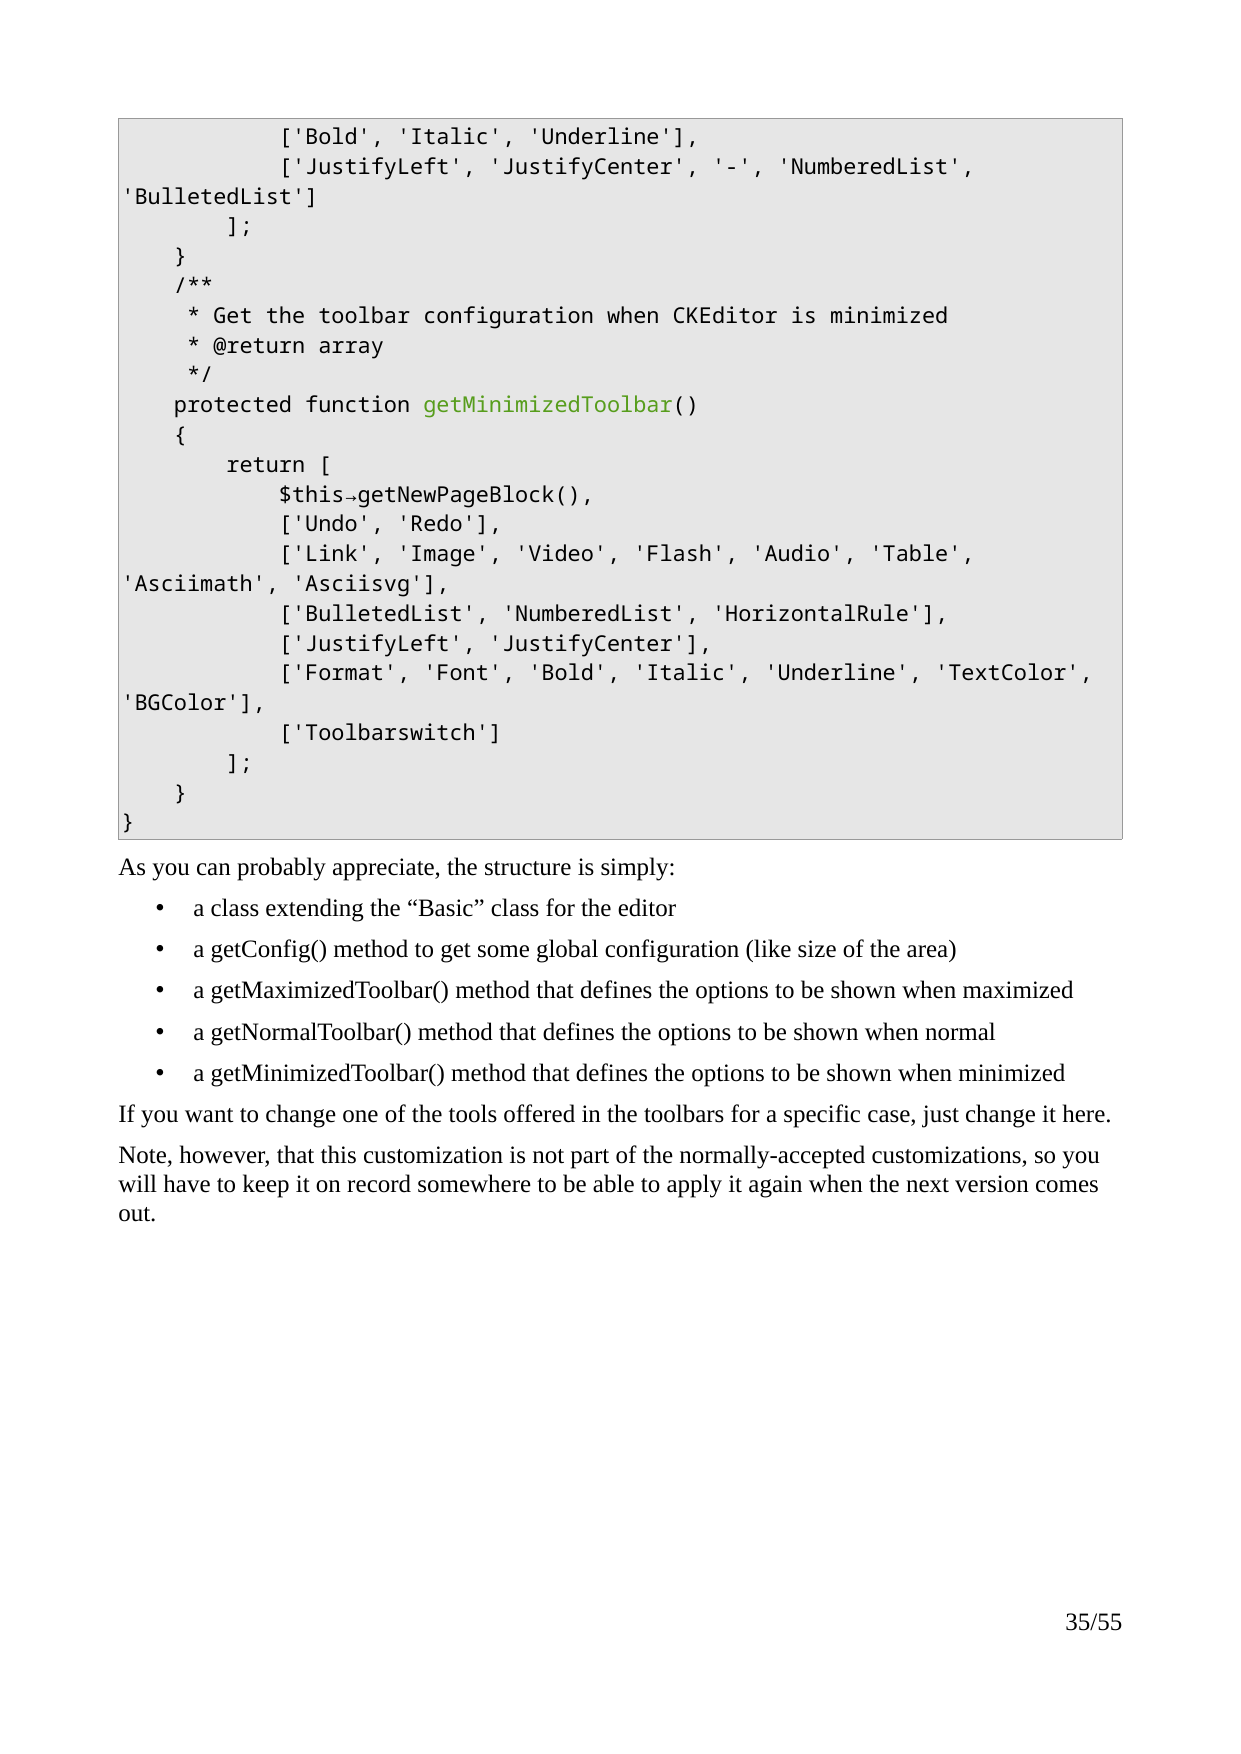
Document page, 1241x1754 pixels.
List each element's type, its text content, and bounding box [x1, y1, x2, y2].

text ['Bold', 'Italic', 'Underline'], ['JustifyLeft', 'JustifyCenter', '-', 'NumberedList', 'BulletedList'] ]; } /** * Get the toolbar configuration when CKEditor is minimized * @return array */ protected function getMinimizedToolbar() { return [ $this→getNewPageBlock(), ['Undo', 'Redo'], ['Link', 'Image', 'Video', 'Flash', 'Audio', 'Table', 'Asciimath', 'Asciisvg'], ['BulletedList', 'NumberedList', 'HorizontalRule'], ['JustifyLeft', 'JustifyCenter'], ['Format', 'Font', 'Bold', 'Italic', 'Underline', 'TextColor', 'BGColor'], ['Toolbarswitch'] ]; } } [119, 119, 1122, 839]
list a getMinimizedToolbar() method that defines the options to be shown when minimized [156, 1058, 1122, 1087]
text If you want to change one of the tools offered in the toolbars for a specific case, just change it here. [118, 1099, 1122, 1128]
text As you can probably appreciate, the structure is simply: [118, 852, 1122, 880]
list a class extending the “Basic” class for the editor [156, 893, 1122, 922]
text Note, however, that this customization is not part of the normally-accepted customizations, so you will have to keep it on record somewhere to be able to apply it again when the next version comes out. [118, 1140, 1122, 1227]
list a getConfig() method to get some global configuration (like size of the area) [156, 934, 1122, 963]
list a getNormalToolbar() method that defines the options to be shown when normal [156, 1017, 1122, 1045]
list a getMaximizedToolbar() method that defines the options to be shown when maximized [156, 975, 1122, 1004]
